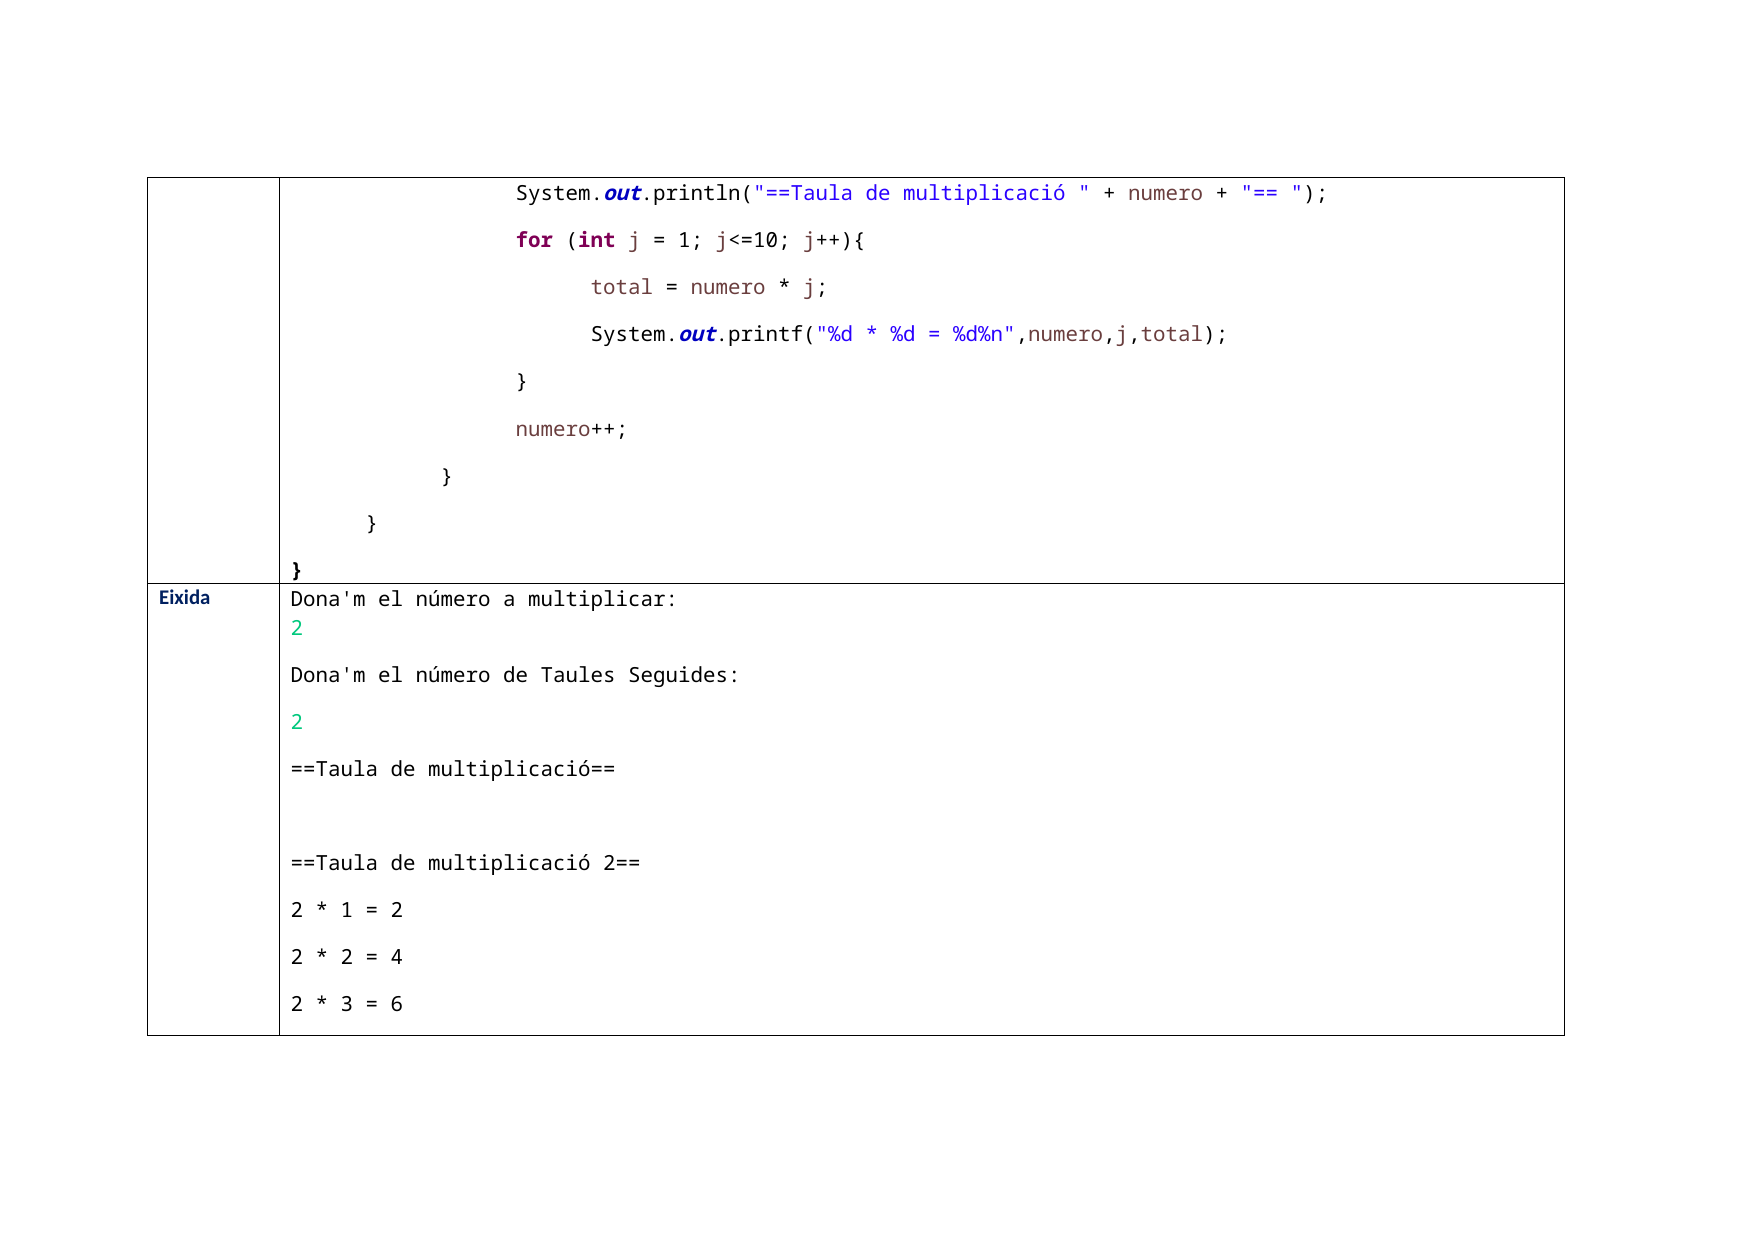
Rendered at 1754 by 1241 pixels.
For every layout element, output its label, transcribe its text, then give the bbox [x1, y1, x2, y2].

table_cell System.out.println("==Taula de multiplicació " + numero + "== "); for (int j = 1; j<=10; j++){ total = numero * j; System.out.printf("%d * %d = %d%n",numero,j,total); } numero++; } } } [280, 178, 1564, 583]
table_cell Eixida [148, 584, 279, 1034]
table_cell [148, 178, 279, 583]
table_cell Dona'm el número a multiplicar: 2 Dona'm el número de Taules Seguides: 2 ==Taula de multiplicació== ==Taula de multiplicació 2== 2 * 1 = 2 2 * 2 = 4 2 * 3 = 6 [280, 584, 1564, 1034]
